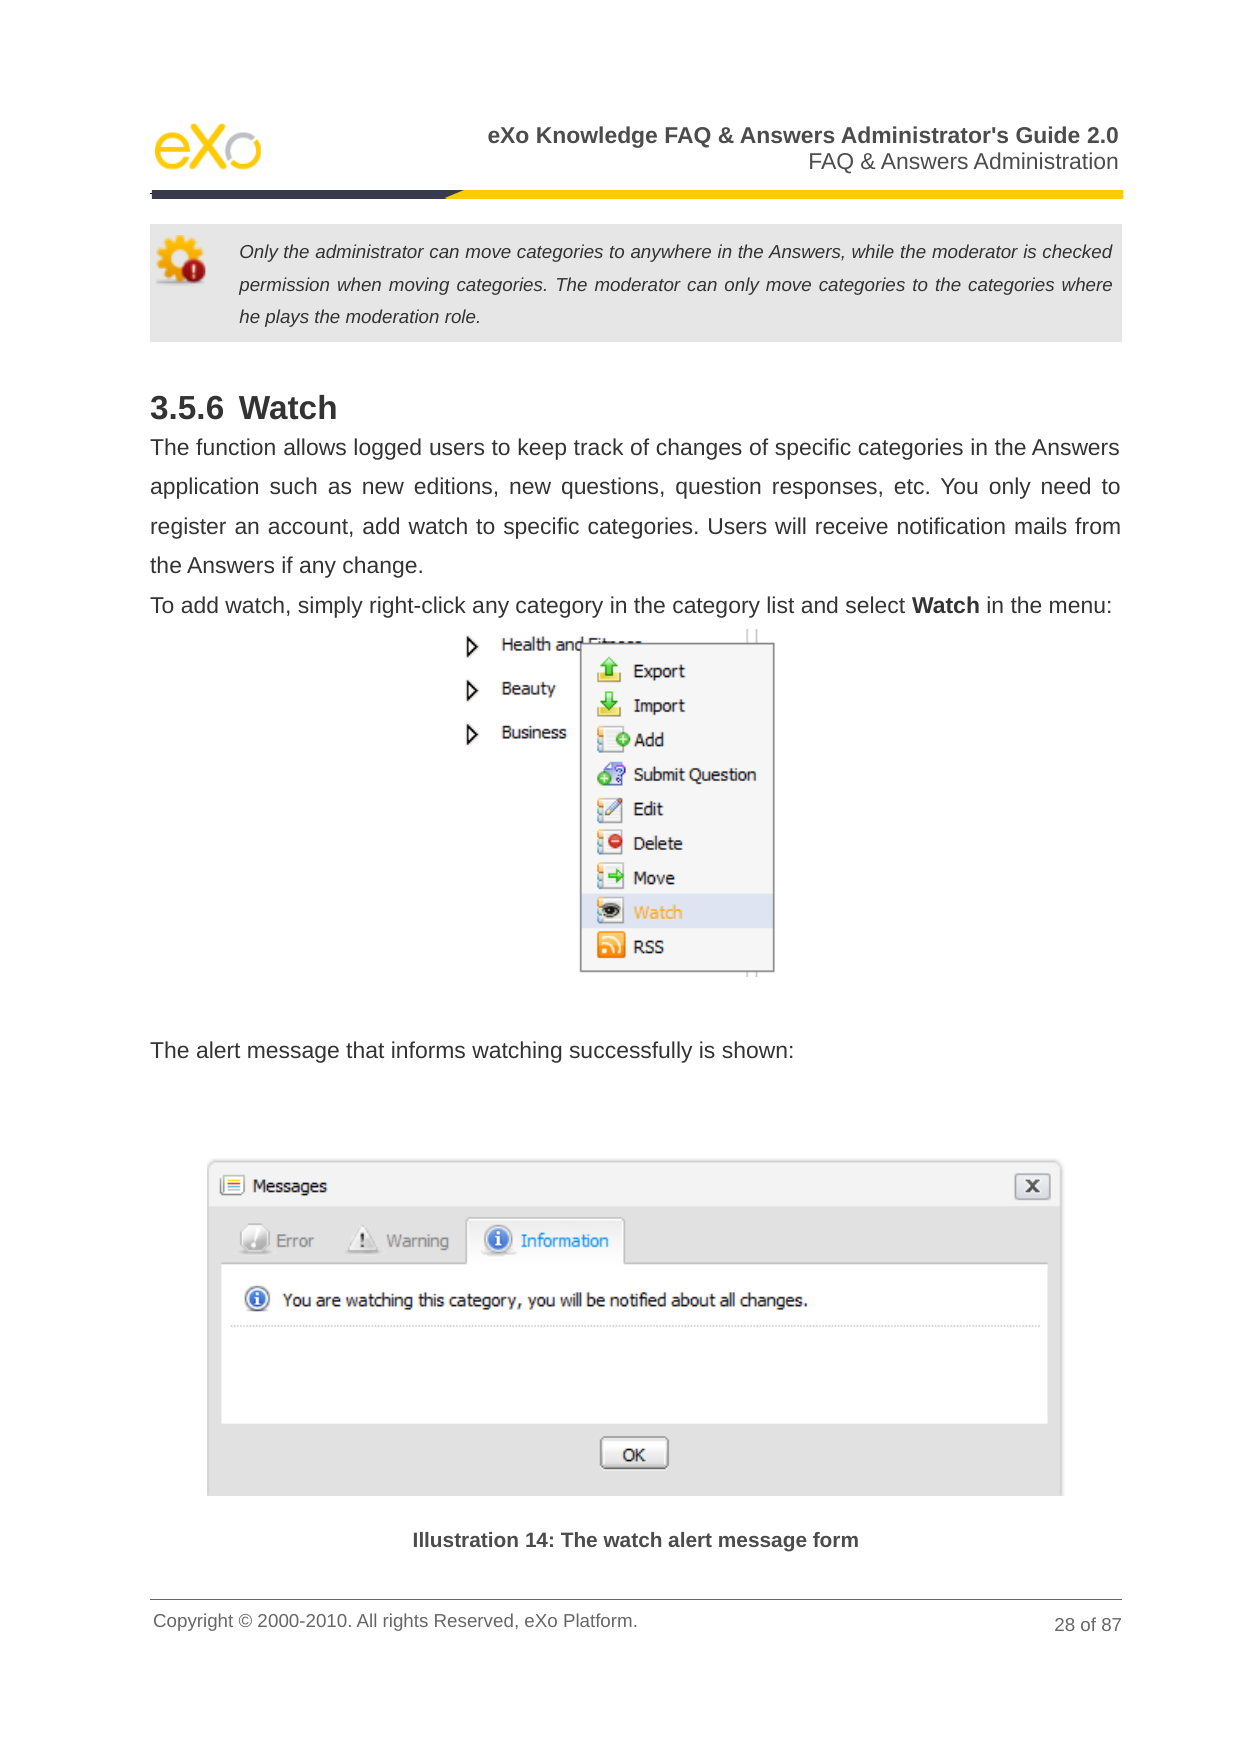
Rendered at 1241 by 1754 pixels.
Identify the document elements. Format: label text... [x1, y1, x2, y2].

subtitle Watch [150, 388, 1122, 426]
picture [461, 629, 778, 977]
text The function allows logged users to keep track of changes of specific categories in the Answers application such as new editions, new questions, question responses, etc. You only need to register an account, add watch to specific categories. Users will receive notification mails from the Answers if any change. [150, 434, 1122, 578]
picture [155, 235, 206, 286]
text To add watch, simply right-click any category in the category list and select Watch in the menu: [150, 592, 1122, 618]
picture [155, 123, 262, 170]
text Illustration 14: The watch alert message form [199, 1151, 1073, 1551]
table_header [151, 225, 233, 341]
table_header Only the administrator can move categories to anywhere in the Answers, while the moderator is checked permission when moving categories. The moderator can only move categories to the categories where he plays the moderation role. [234, 225, 1121, 341]
picture [207, 1158, 1065, 1496]
picture [151, 190, 1124, 199]
text The alert message that informs watching successfully is shown: [150, 1037, 1122, 1063]
